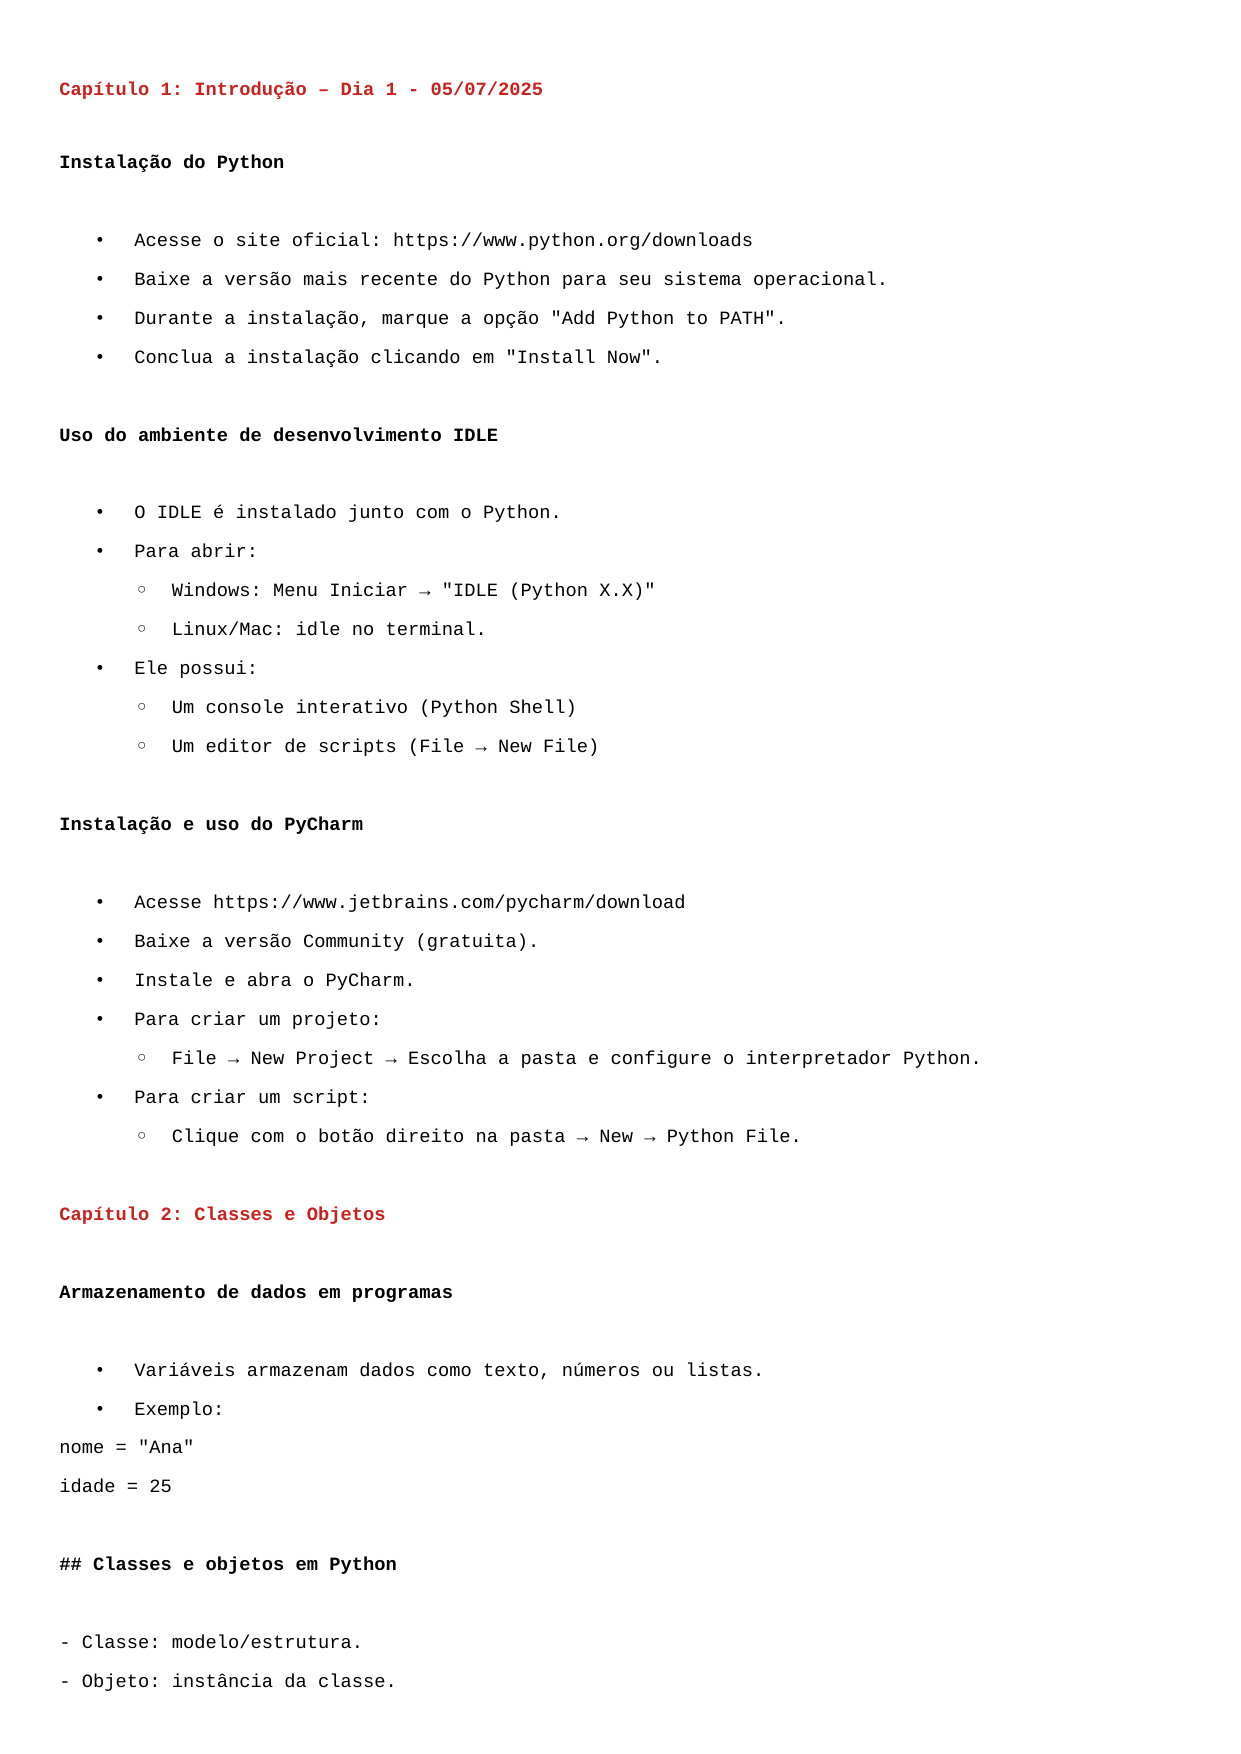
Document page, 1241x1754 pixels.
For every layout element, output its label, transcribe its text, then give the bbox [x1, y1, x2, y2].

list Windows: Menu Iniciar → "IDLE (Python X.X)" [134, 581, 1181, 602]
text Instalação e uso do PyCharm [59, 815, 1181, 836]
text Instalação do Python [59, 153, 1181, 174]
list Um console interativo (Python Shell) [134, 698, 1181, 719]
list Acesse https://www.jetbrains.com/pycharm/download [97, 893, 1181, 914]
list O IDLE é instalado junto com o Python. [97, 503, 1181, 524]
text nome = "Ana" [59, 1438, 1181, 1459]
list Um editor de scripts (File → New File) [134, 737, 1181, 758]
list Variáveis armazenam dados como texto, números ou listas. [97, 1360, 1181, 1382]
list Acesse o site oficial: https://www.python.org/downloads [97, 231, 1181, 252]
text - Objeto: instância da classe. [59, 1672, 1181, 1693]
text idade = 25 [59, 1477, 1181, 1498]
list Linux/Mac: idle no terminal. [134, 620, 1181, 641]
list Conclua a instalação clicando em "Install Now". [97, 347, 1181, 369]
list File → New Project → Escolha a pasta e configure o interpretador Python. [134, 1049, 1181, 1070]
list Instale e abra o PyCharm. [97, 971, 1181, 992]
text Uso do ambiente de desenvolvimento IDLE [59, 425, 1181, 447]
list Baixe a versão Community (gratuita). [97, 932, 1181, 953]
list Para criar um projeto: [97, 1010, 1181, 1031]
text ## Classes e objetos em Python [59, 1555, 1181, 1576]
text - Classe: modelo/estrutura. [59, 1633, 1181, 1654]
text Armazenamento de dados em programas [59, 1282, 1181, 1304]
subtitle Capítulo 1: Introdução – Dia 1 - 05/07/2025 [59, 80, 1181, 101]
list Exemplo: [97, 1399, 1181, 1421]
list Ele possui: [97, 659, 1181, 680]
list Durante a instalação, marque a opção "Add Python to PATH". [97, 308, 1181, 330]
text Capítulo 2: Classes e Objetos [59, 1204, 1181, 1226]
list Clique com o botão direito na pasta → New → Python File. [134, 1127, 1181, 1148]
list Para abrir: [97, 542, 1181, 563]
list Baixe a versão mais recente do Python para seu sistema operacional. [97, 269, 1181, 291]
list Para criar um script: [97, 1088, 1181, 1109]
